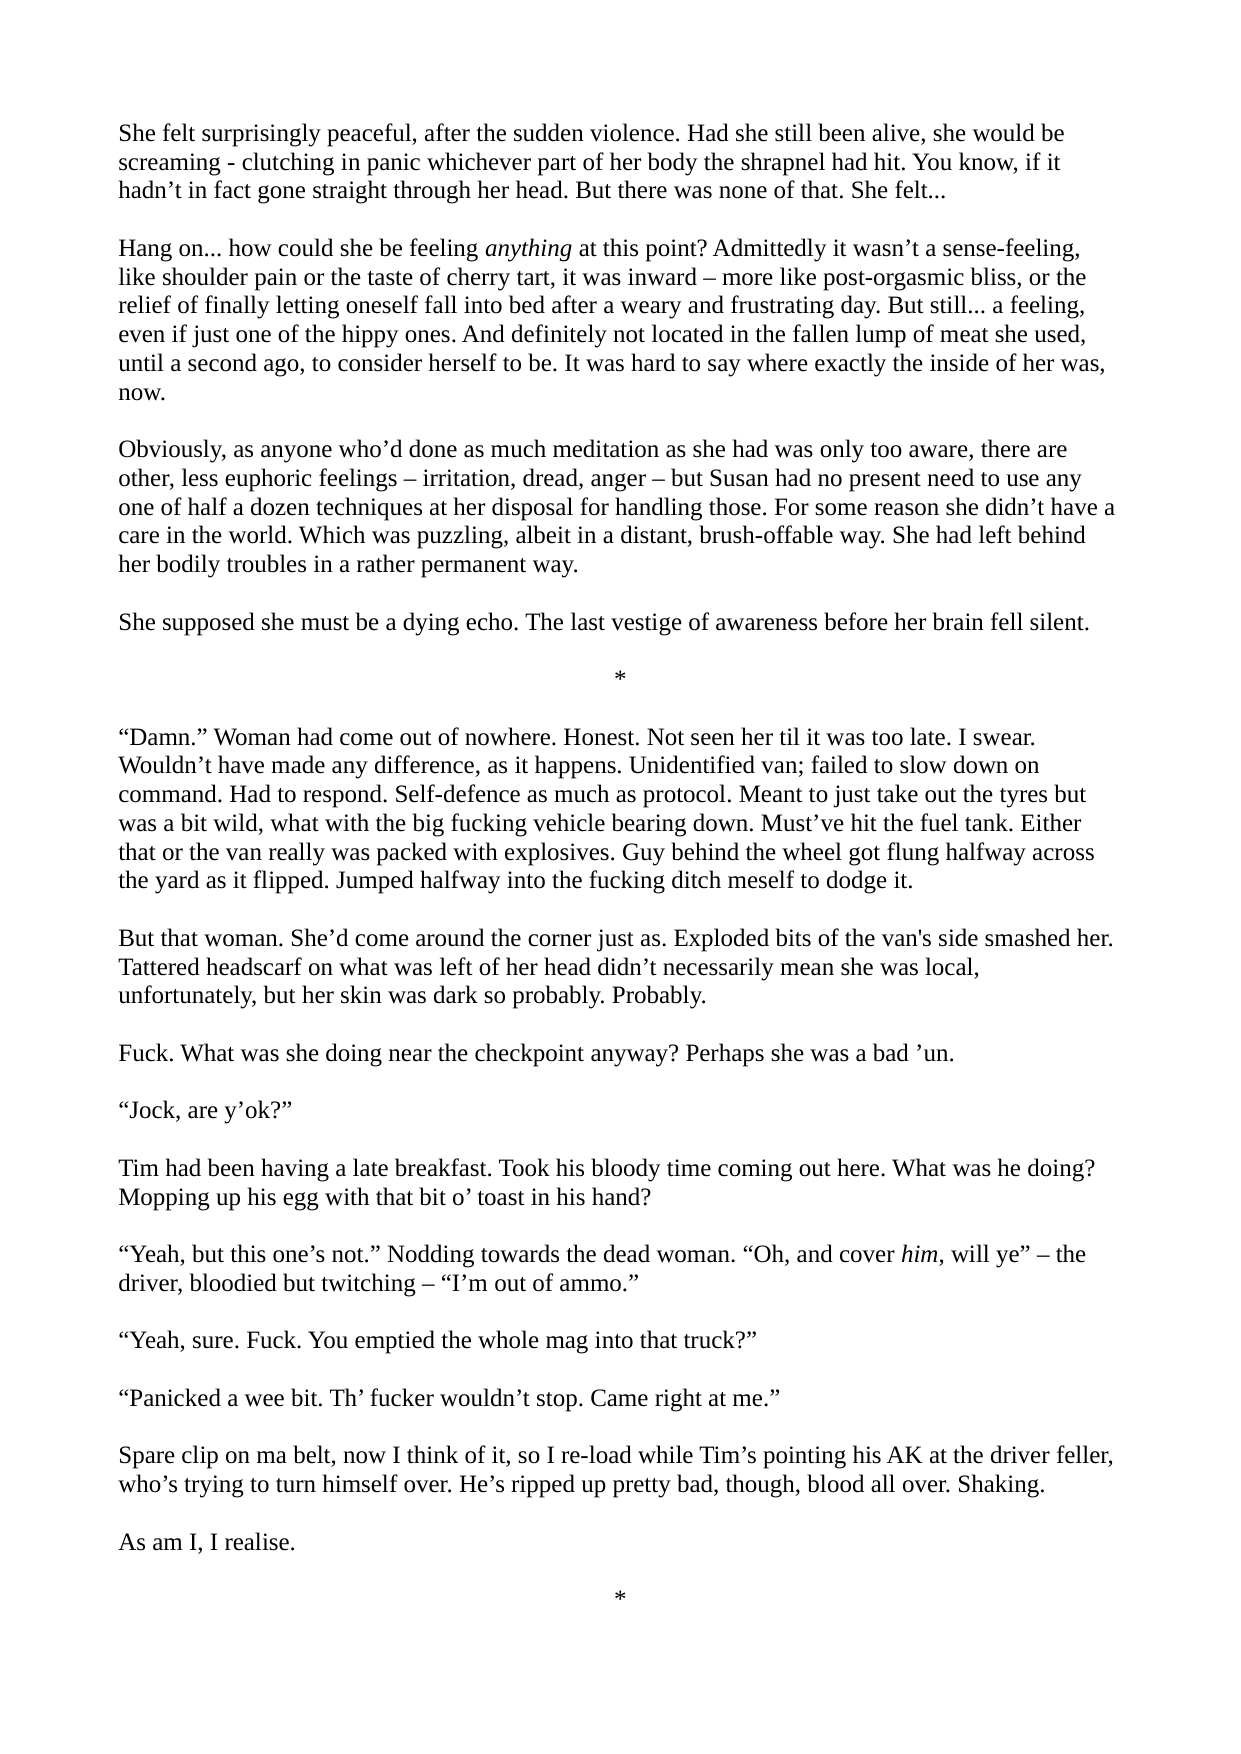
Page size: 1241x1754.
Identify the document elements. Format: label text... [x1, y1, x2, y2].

text “Jock, are y’ok?” [118, 1096, 1122, 1124]
text “Damn.” Woman had come out of nowhere. Honest. Not seen her til it was too late. I swear. Wouldn’t have made any difference, as it happens. Unidentified van; failed to slow down on command. Had to respond. Self-defence as much as protocol. Meant to just take out the tyres but was a bit wild, what with the big fucking vehicle bearing down. Must’ve hit the fuel tank. Either that or the van really was packed with explosives. Guy behind the wheel got flung halfway across the yard as it flipped. Jumped halfway into the fucking ditch meself to dodge it. [118, 722, 1122, 894]
text “Panicked a wee bit. Th’ fucker wouldn’t stop. Came right at me.” [118, 1383, 1122, 1412]
text Obviously, as anyone who’d done as much meditation as she had was only too aware, there are other, less euphoric feelings – irritation, dread, anger – but Susan had no present need to use any one of half a dozen techniques at her disposal for handling those. For some reason she didn’t have a care in the world. Which was puzzling, albeit in a distant, brush-offable way. She had left behind her bodily troubles in a rather permanent way. [118, 434, 1122, 578]
text * [118, 1584, 1122, 1613]
text Fuck. What was she doing near the checkpoint anyway? Perhaps she was a bad ’un. [118, 1038, 1122, 1067]
text * [118, 664, 1122, 693]
text Spare clip on ma belt, now I think of it, so I re-load while Tim’s pointing his AK at the driver feller, who’s trying to turn himself over. He’s ripped up pretty bad, though, blood all over. Shaking. [118, 1441, 1122, 1498]
text As am I, I realise. [118, 1527, 1122, 1556]
text But that woman. She’d come around the corner just as. Exploded bits of the van's side smashed her. Tattered headscarf on what was left of her head didn’t necessarily mean she was local, unfortunately, but her skin was dark so probably. Probably. [118, 923, 1122, 1009]
text She supposed she must be a dying echo. The last vestige of awareness before her brain fell silent. [118, 607, 1122, 636]
text “Yeah, but this one’s not.” Nodding towards the dead woman. “Oh, and cover him, will ye” – the driver, bloodied but twitching – “I’m out of ammo.” [118, 1239, 1122, 1297]
text Tim had been having a late breakfast. Took his bloody time coming out here. What was he doing? Mopping up his egg with that bit o’ toast in his hand? [118, 1153, 1122, 1211]
text She felt surprisingly peaceful, after the sudden violence. Had she still been alive, she would be screaming - clutching in panic whichever part of her body the shrapnel had hit. You know, if it hadn’t in fact gone straight through her head. But there was none of that. She felt... [118, 118, 1122, 204]
text Hang on... how could she be feeling anything at this point? Admittedly it wasn’t a sense-feeling, like shoulder pain or the taste of cherry tart, it was inward – more like post-orgasmic bliss, or the relief of finally letting oneself fall into bed after a weary and frustrating day. But still... a feeling, even if just one of the hippy ones. And definitely not located in the fallen lump of meat she used, until a second ago, to consider herself to be. It was hard to say where exactly the inside of her was, now. [118, 233, 1122, 406]
text “Yeah, sure. Fuck. You emptied the whole mag into that truck?” [118, 1326, 1122, 1354]
